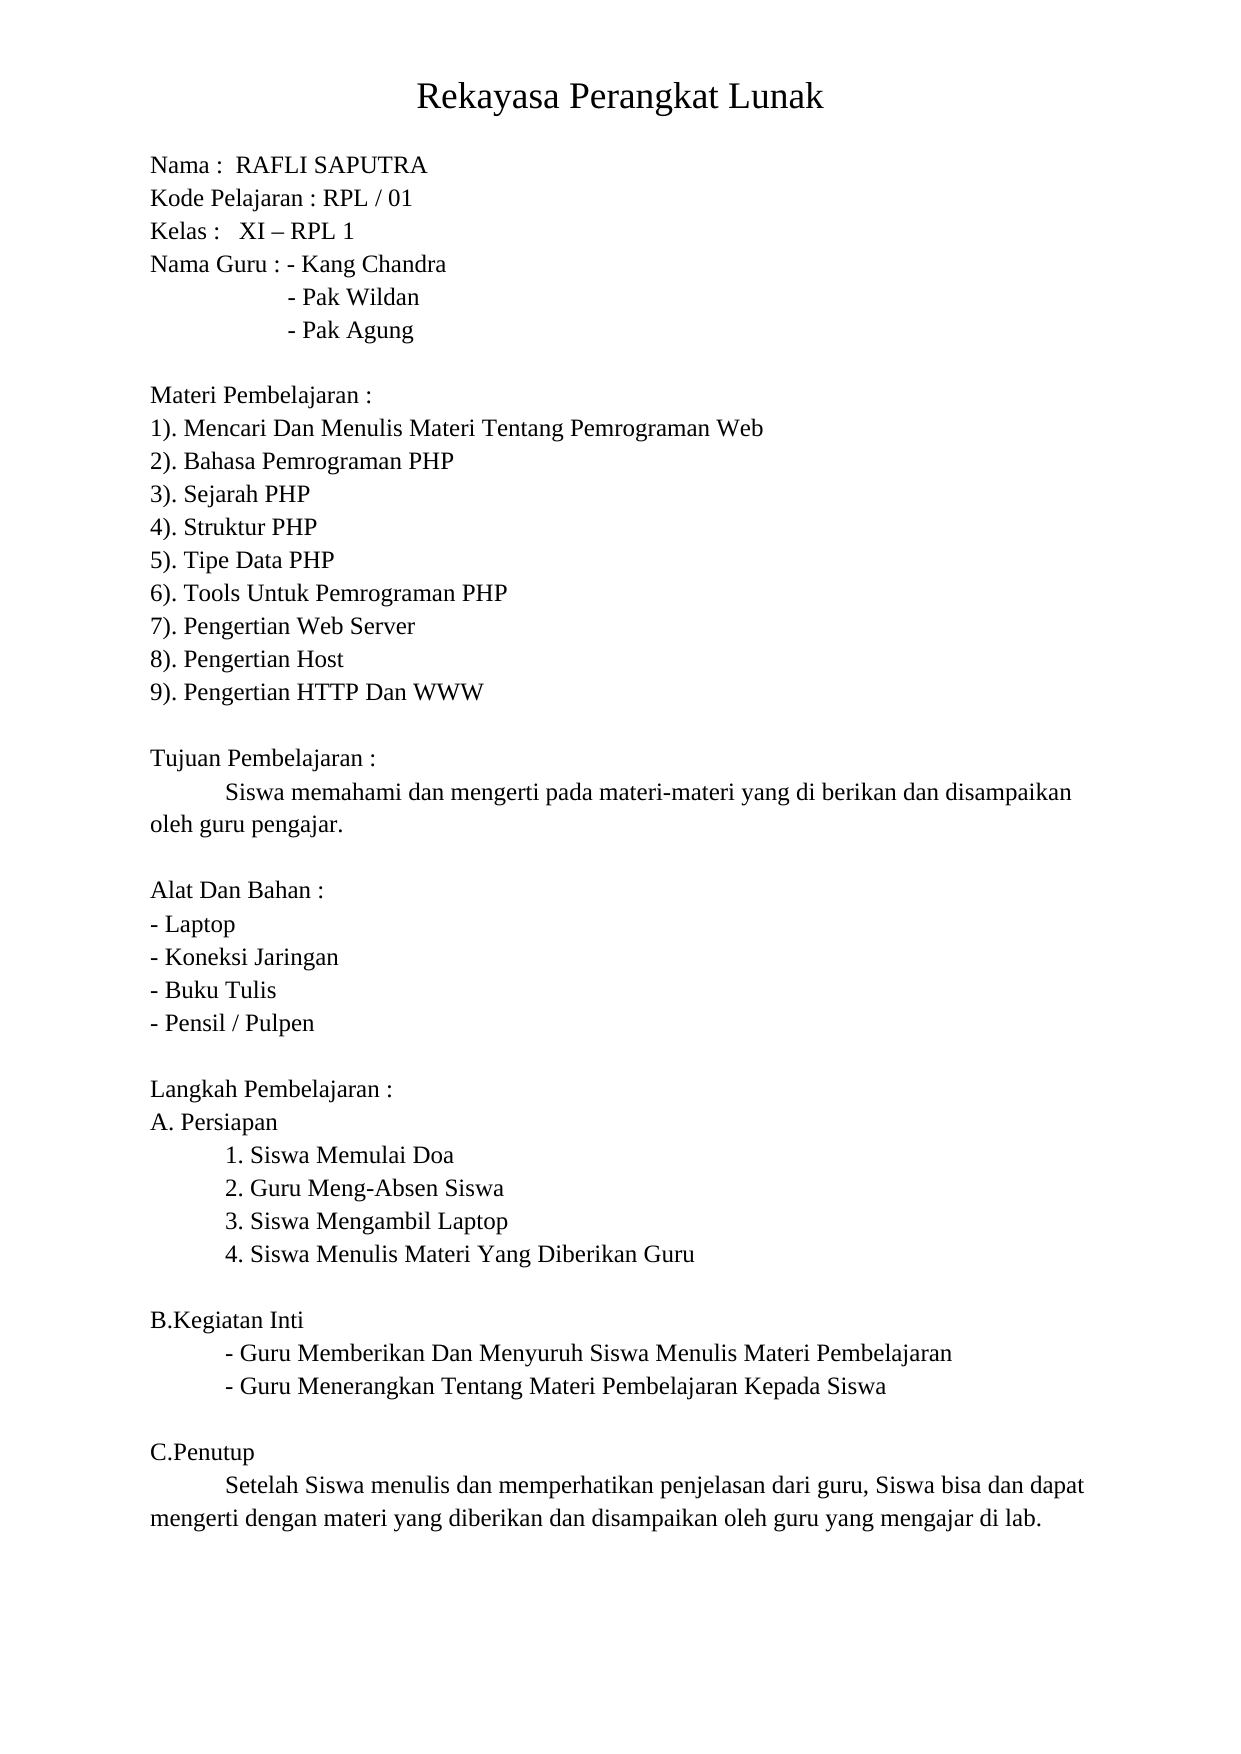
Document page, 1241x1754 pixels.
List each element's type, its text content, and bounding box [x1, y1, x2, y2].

text A. Persiapan [150, 1107, 1090, 1136]
text Setelah Siswa menulis dan memperhatikan penjelasan dari guru, Siswa bisa dan dapat mengerti dengan materi yang diberikan dan disampaikan oleh guru yang mengajar di lab. [150, 1470, 1090, 1532]
text 2. Guru Meng-Absen Siswa [150, 1173, 1090, 1202]
text Nama : RAFLI SAPUTRA [150, 150, 1090, 179]
text 8). Pengertian Host [150, 644, 1090, 673]
text - Guru Memberikan Dan Menyuruh Siswa Menulis Materi Pembelajaran [150, 1338, 1090, 1367]
text - Koneksi Jaringan [150, 942, 1090, 970]
text 1. Siswa Memulai Doa [150, 1140, 1090, 1168]
text 3). Sejarah PHP [150, 479, 1090, 508]
text 9). Pengertian HTTP Dan WWW [150, 677, 1090, 706]
text - Guru Menerangkan Tentang Materi Pembelajaran Kepada Siswa [150, 1371, 1090, 1400]
text Materi Pembelajaran : [150, 380, 1090, 409]
text Kelas : XI – RPL 1 [150, 216, 1090, 245]
text - Pensil / Pulpen [150, 1008, 1090, 1036]
text - Buku Tulis [150, 975, 1090, 1003]
text 5). Tipe Data PHP [150, 545, 1090, 574]
text Kode Pelajaran : RPL / 01 [150, 183, 1090, 212]
text Alat Dan Bahan : [150, 876, 1090, 904]
text Nama Guru : - Kang Chandra [150, 249, 1090, 278]
text C.Penutup [150, 1437, 1090, 1466]
text - Pak Agung [150, 315, 1090, 344]
text 2). Bahasa Pemrograman PHP [150, 446, 1090, 475]
text Siswa memahami dan mengerti pada materi-materi yang di berikan dan disampaikan oleh guru pengajar. [150, 777, 1090, 838]
text - Laptop [150, 909, 1090, 937]
text 1). Mencari Dan Menulis Materi Tentang Pemrograman Web [150, 413, 1090, 442]
text 4. Siswa Menulis Materi Yang Diberikan Guru [150, 1239, 1090, 1268]
text 4). Struktur PHP [150, 512, 1090, 541]
text Langkah Pembelajaran : [150, 1074, 1090, 1102]
text 7). Pengertian Web Server [150, 611, 1090, 640]
text - Pak Wildan [150, 282, 1090, 311]
text Tujuan Pembelajaran : [150, 743, 1090, 772]
text 6). Tools Untuk Pemrograman PHP [150, 578, 1090, 607]
text 3. Siswa Mengambil Laptop [150, 1206, 1090, 1234]
text B.Kegiatan Inti [150, 1305, 1090, 1334]
